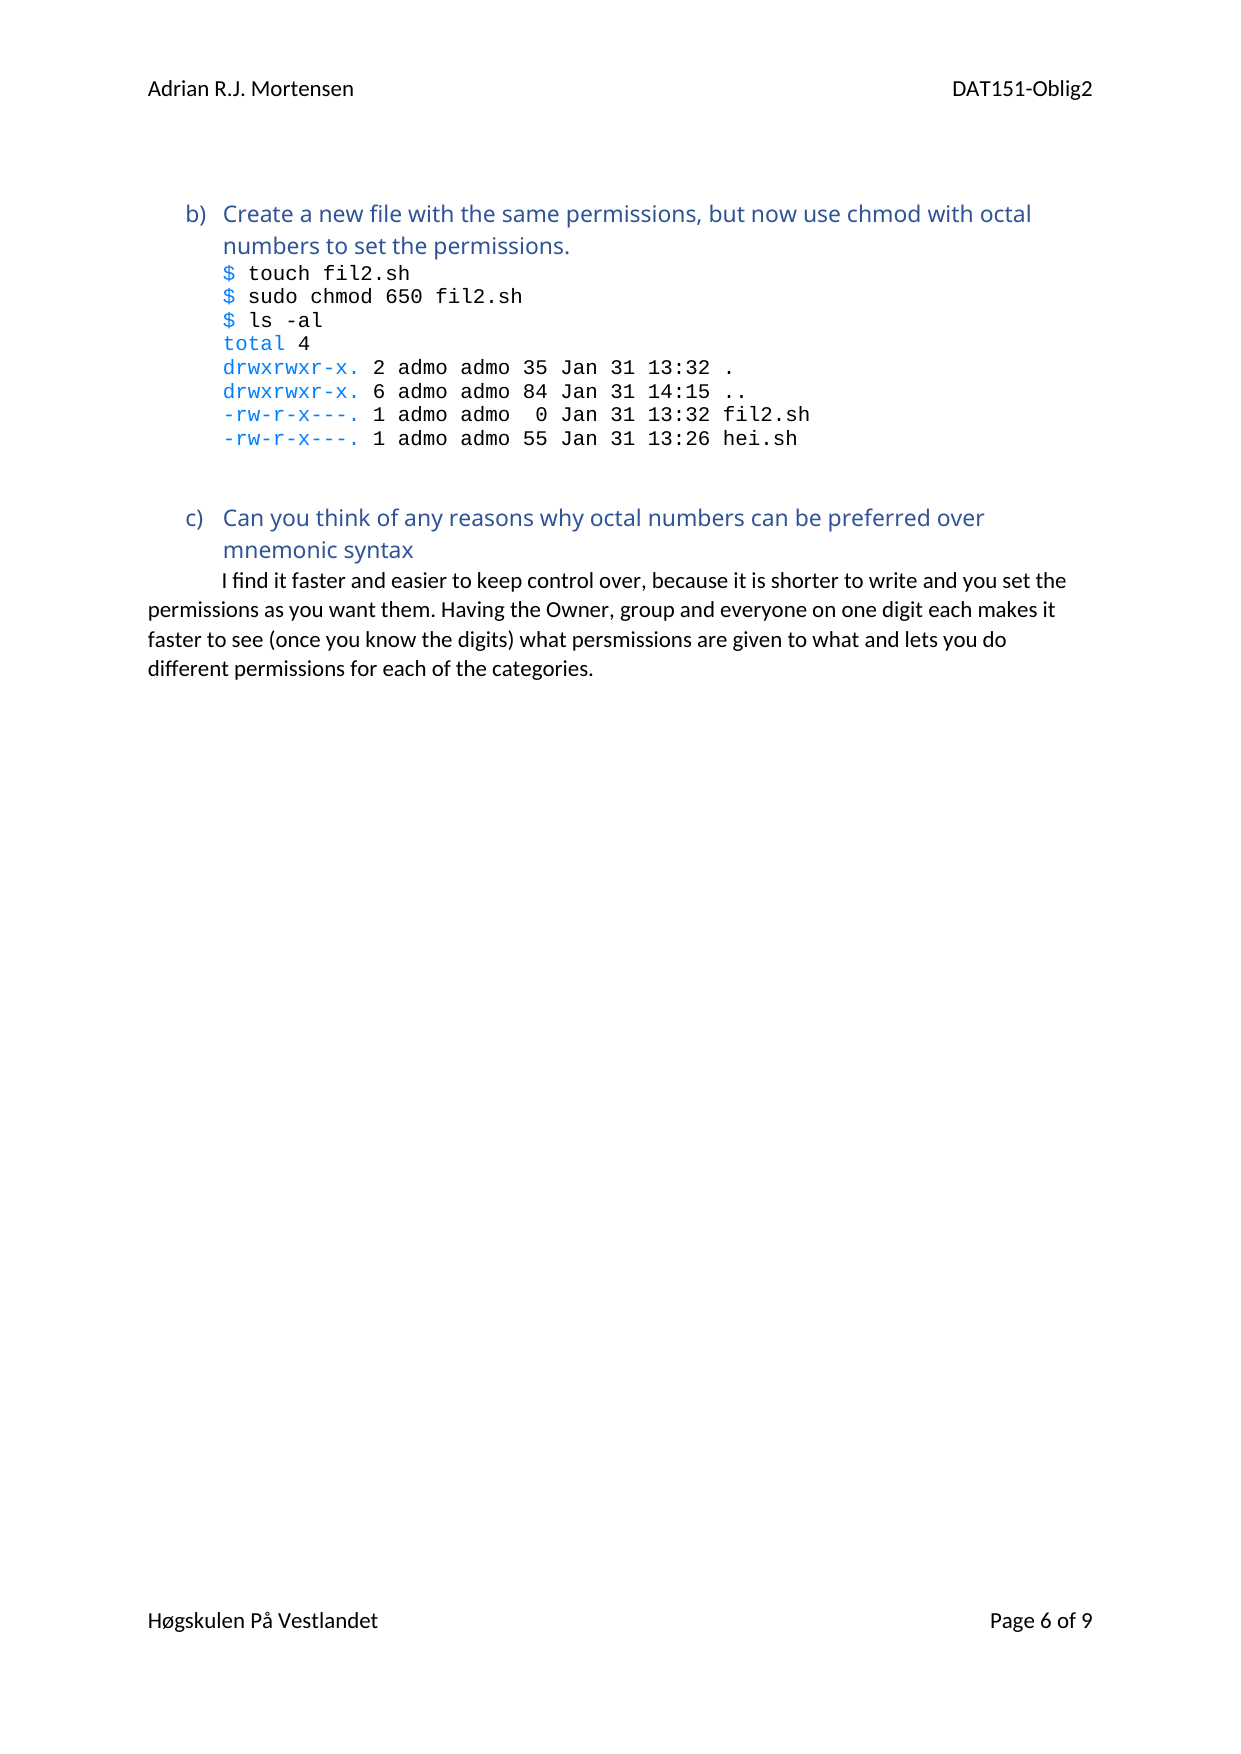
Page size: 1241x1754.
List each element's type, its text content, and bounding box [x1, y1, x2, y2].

list total 4 [223, 333, 1093, 357]
list Create a new file with the same permissions, but now use chmod with octal numbers to set the permissions. [185, 197, 1093, 261]
list Can you think of any reasons why octal numbers can be preferred over mnemonic syntax [185, 502, 1093, 565]
list drwxrwxr-x. 6 admo admo 84 Jan 31 14:15 .. [223, 381, 1093, 404]
list -rw-r-x---. 1 admo admo 0 Jan 31 13:32 fil2.sh [223, 404, 1093, 428]
text I find it faster and easier to keep control over, because it is shorter to write and you set the permissions as you want them. Having the Owner, group and everyone on one digit each makes it faster to see (once you know the digits) what persmissions are given to what and lets you do different permissions for each of the categories. [148, 567, 1093, 682]
list -rw-r-x---. 1 admo admo 55 Jan 31 13:26 hei.sh [223, 428, 1093, 452]
list $ ls -al [223, 310, 1093, 333]
list drwxrwxr-x. 2 admo admo 35 Jan 31 13:32 . [223, 357, 1093, 381]
list $ touch fil2.sh [223, 262, 1093, 286]
list $ sudo chmod 650 fil2.sh [223, 286, 1093, 310]
